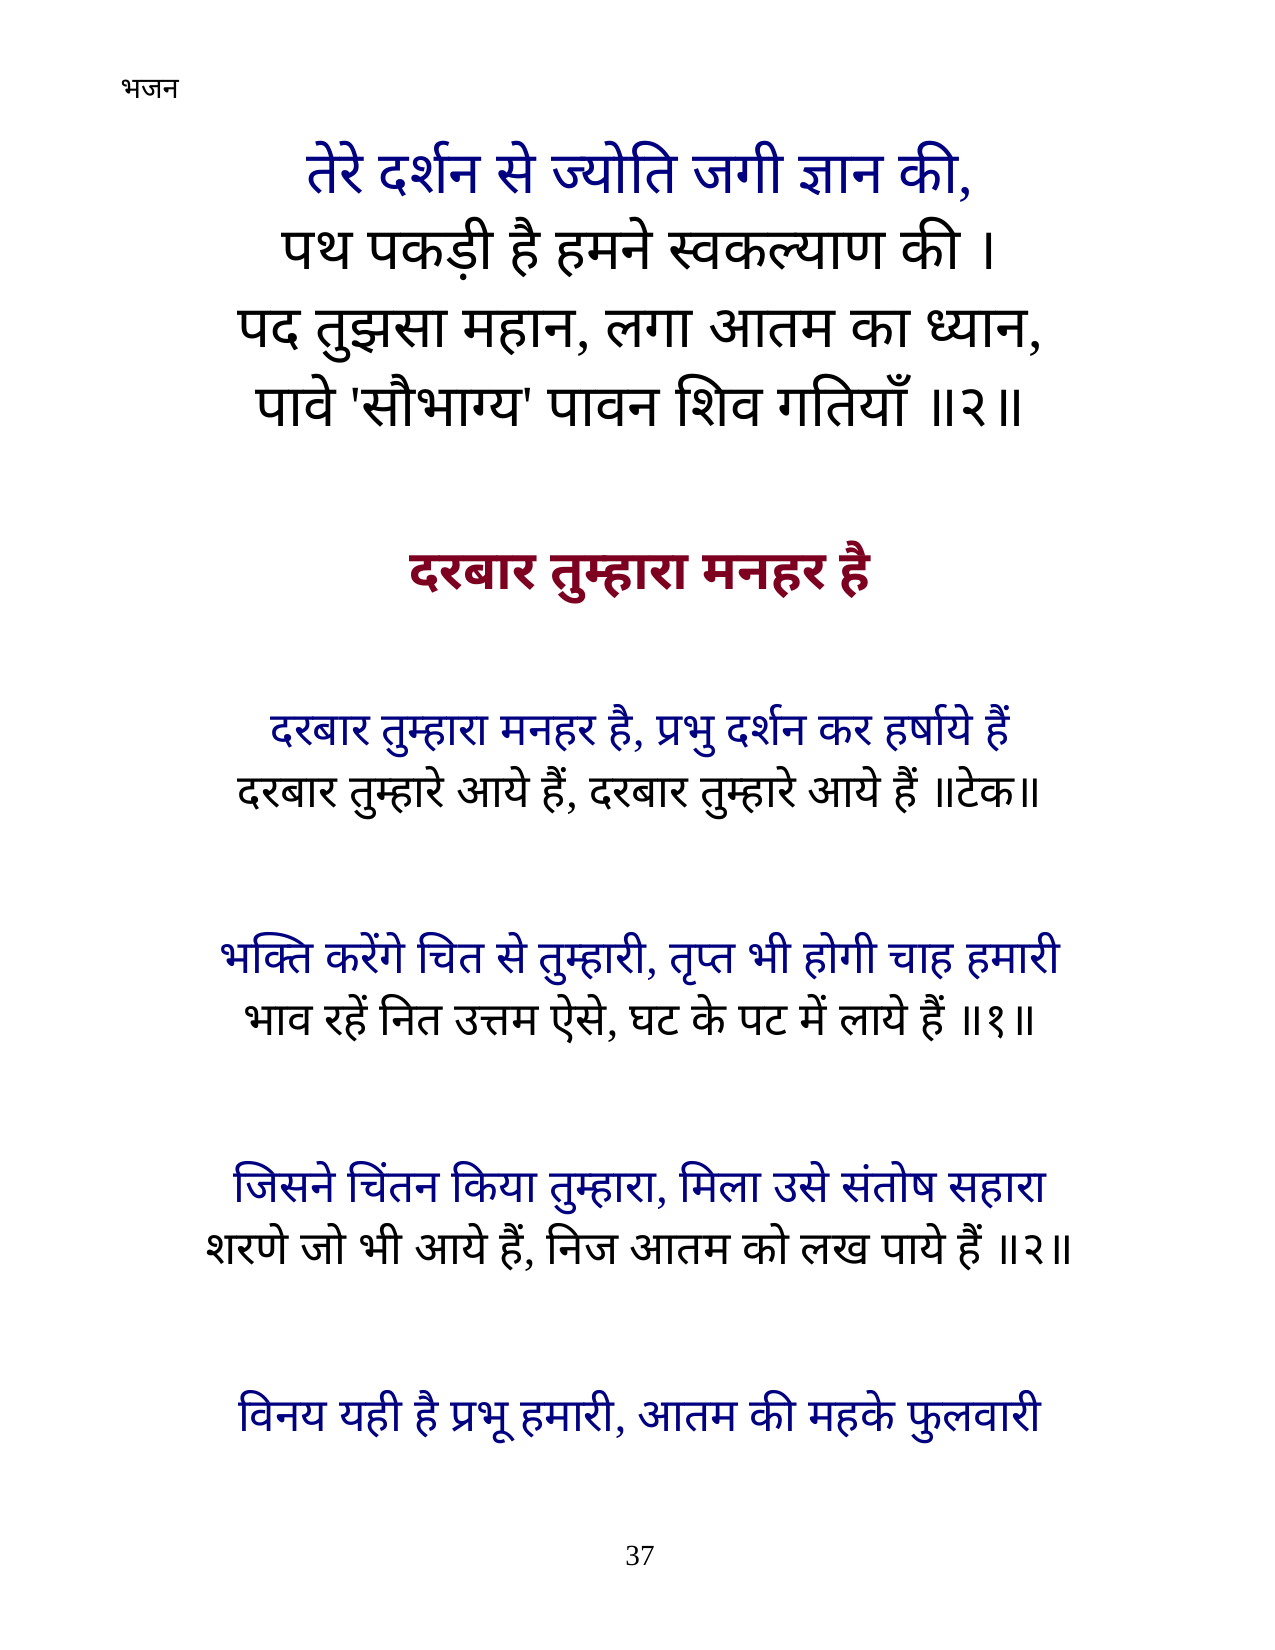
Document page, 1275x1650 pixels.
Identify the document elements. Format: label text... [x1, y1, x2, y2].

text पावे 'सौभाग्य' पावन शिव गतियाँ ॥२॥ [83, 372, 1196, 450]
text पथ पकड़ी है हमने स्वकल्याण की । [83, 217, 1196, 293]
text पद तुझसा महान, लगा आतम का ध्यान, [83, 293, 1196, 372]
text भाव रहें नित उत्तम ऐसे, घट के पट में लाये हैं ॥१॥ [83, 993, 1196, 1054]
text शरणे जो भी आये हैं, निज आतम को लख पाये हैं ॥२॥ [83, 1221, 1196, 1283]
text विनय यही है प्रभू हमारी, आतम की महके फुलवारी [83, 1388, 1196, 1450]
text जिसने चिंतन किया तुम्हारा, मिला उसे संतोष सहारा [83, 1160, 1196, 1221]
text तेरे दर्शन से ज्योति जगी ज्ञान की, [83, 139, 1196, 217]
text दरबार तुम्हारे आये हैं, दरबार तुम्हारे आये हैं ॥टेक॥ [83, 764, 1196, 826]
text भक्ति करेंगे चित से तुम्हारी, तृप्त भी होगी चाह हमारी [83, 931, 1196, 993]
text दरबार तुम्हारा मनहर है [83, 541, 1196, 612]
text दरबार तुम्हारा मनहर है, प्रभु दर्शन कर हर्षाये हैं [83, 703, 1196, 764]
